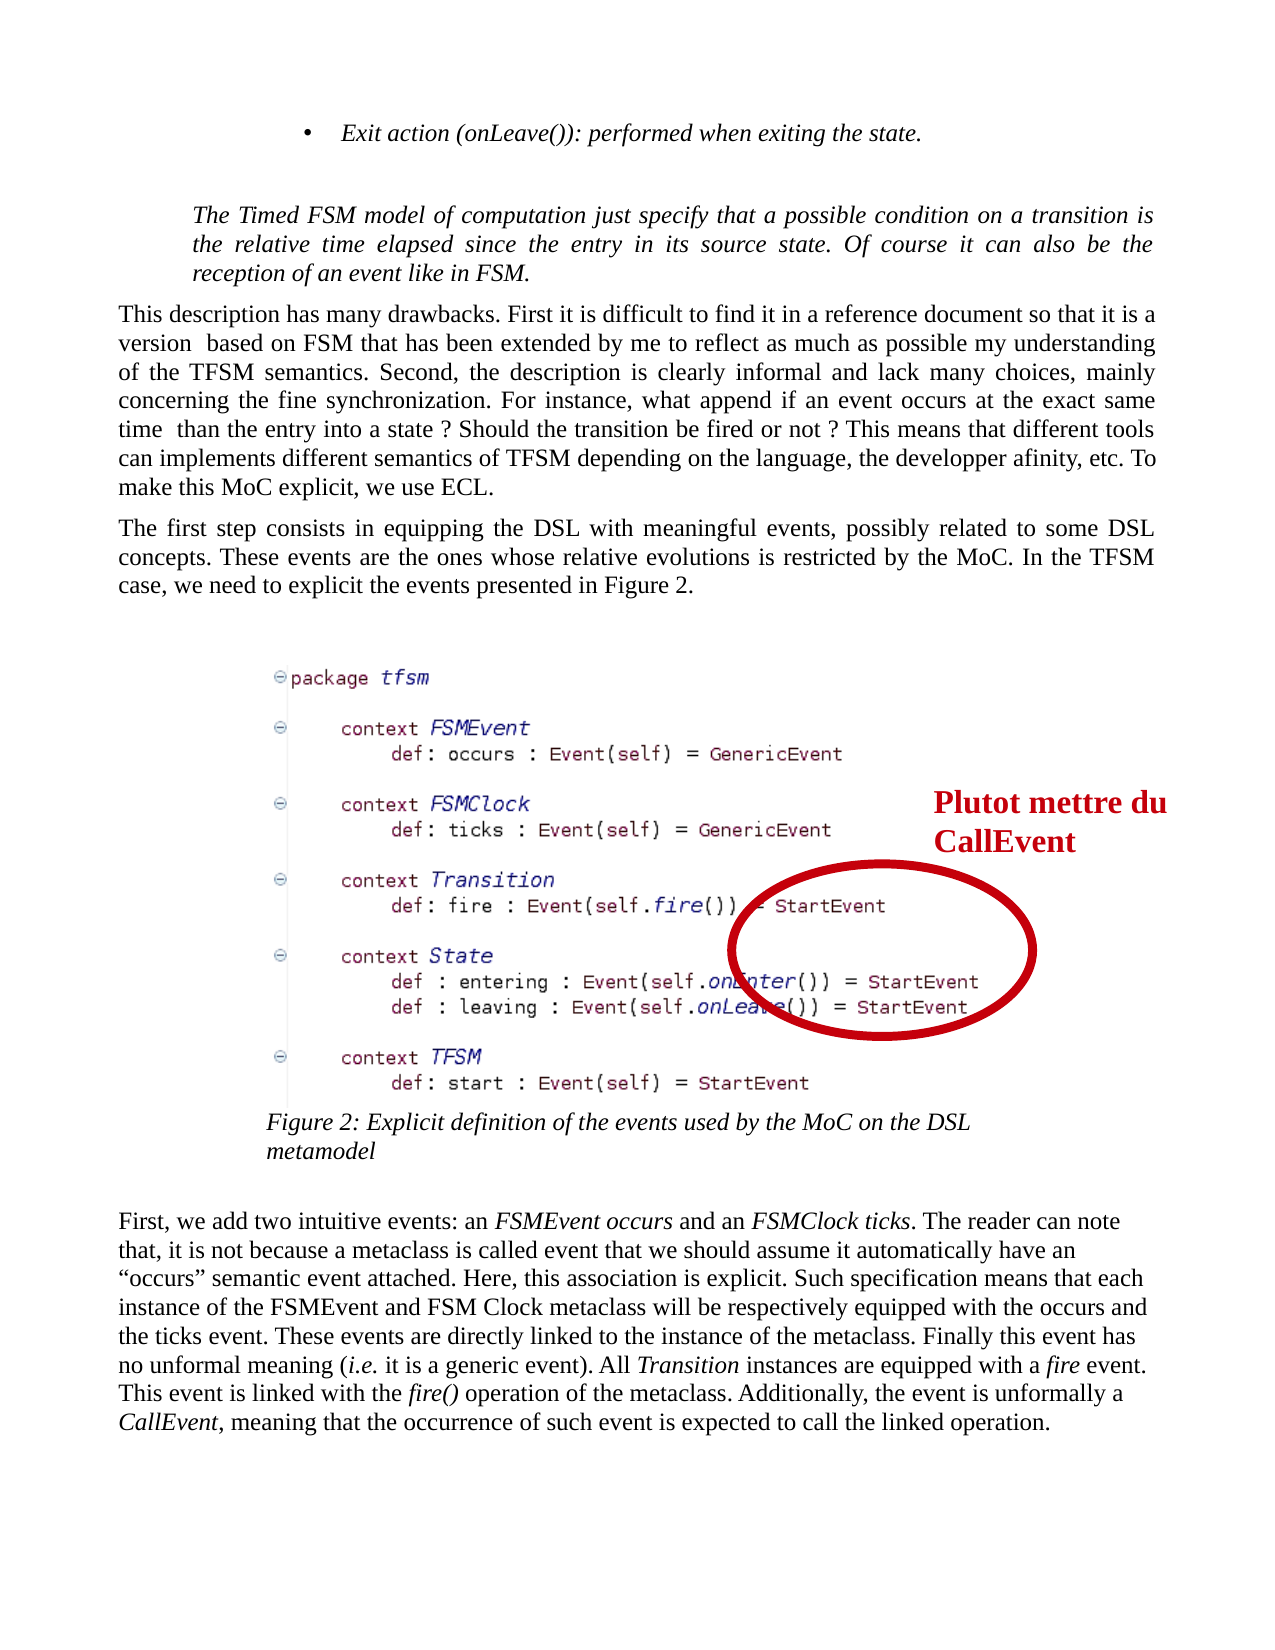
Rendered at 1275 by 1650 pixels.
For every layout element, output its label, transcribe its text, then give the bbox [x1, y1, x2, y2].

text The first step consists in equipping the DSL with meaningful events, possibly related to some DSL concepts. These events are the ones whose relative evolutions is restricted by the MoC. In the TFSM case, we need to explicit the events presented in Figure 2. [118, 513, 1157, 599]
picture [266, 665, 1010, 1108]
text This description has many drawbacks. First it is difficult to find it in a reference document so that it is a version based on FSM that has been extended by me to reflect as much as possible my understanding of the TFSM semantics. Second, the description is clearly informal and lack many choices, mainly concerning the fine synchronization. For instance, what append if an event occurs at the exact same time than the entry into a state ? Should the transition be fired or not ? This means that different tools can implements different semantics of TFSM depending on the language, the developper afinity, etc. To make this MoC explicit, we use ECL. [118, 299, 1157, 501]
text The Timed FSM model of computation just specify that a possible condition on a transition is the relative time elapsed since the entry in its source state. Of course it can also be the reception of an event like in FSM. [192, 201, 1157, 287]
list Exit action (onLeave()): performed when exiting the state. [303, 118, 1157, 147]
picture [1000, 832, 1010, 850]
picture [737, 869, 1010, 1031]
text First, we add two intuitive events: an FSMEvent occurs and an FSMClock ticks. The reader can note that, it is not because a metaclass is called event that we should assume it automatically have an “occurs” semantic event attached. Here, this association is explicit. Such specification means that each instance of the FSMEvent and FSM Clock metaclass will be respectively equipped with the occurs and the ticks event. These events are directly linked to the instance of the metaclass. Finally this event has no unformal meaning (i.e. it is a generic event). All Transition instances are equipped with a fire event. This event is linked with the fire() operation of the metaclass. Additionally, the event is unformally a CallEvent, meaning that the occurrence of such event is expected to call the linked operation. [118, 1206, 1157, 1436]
text Figure 2: Explicit definition of the events used by the MoC on the DSL metamodel [266, 1108, 1009, 1165]
